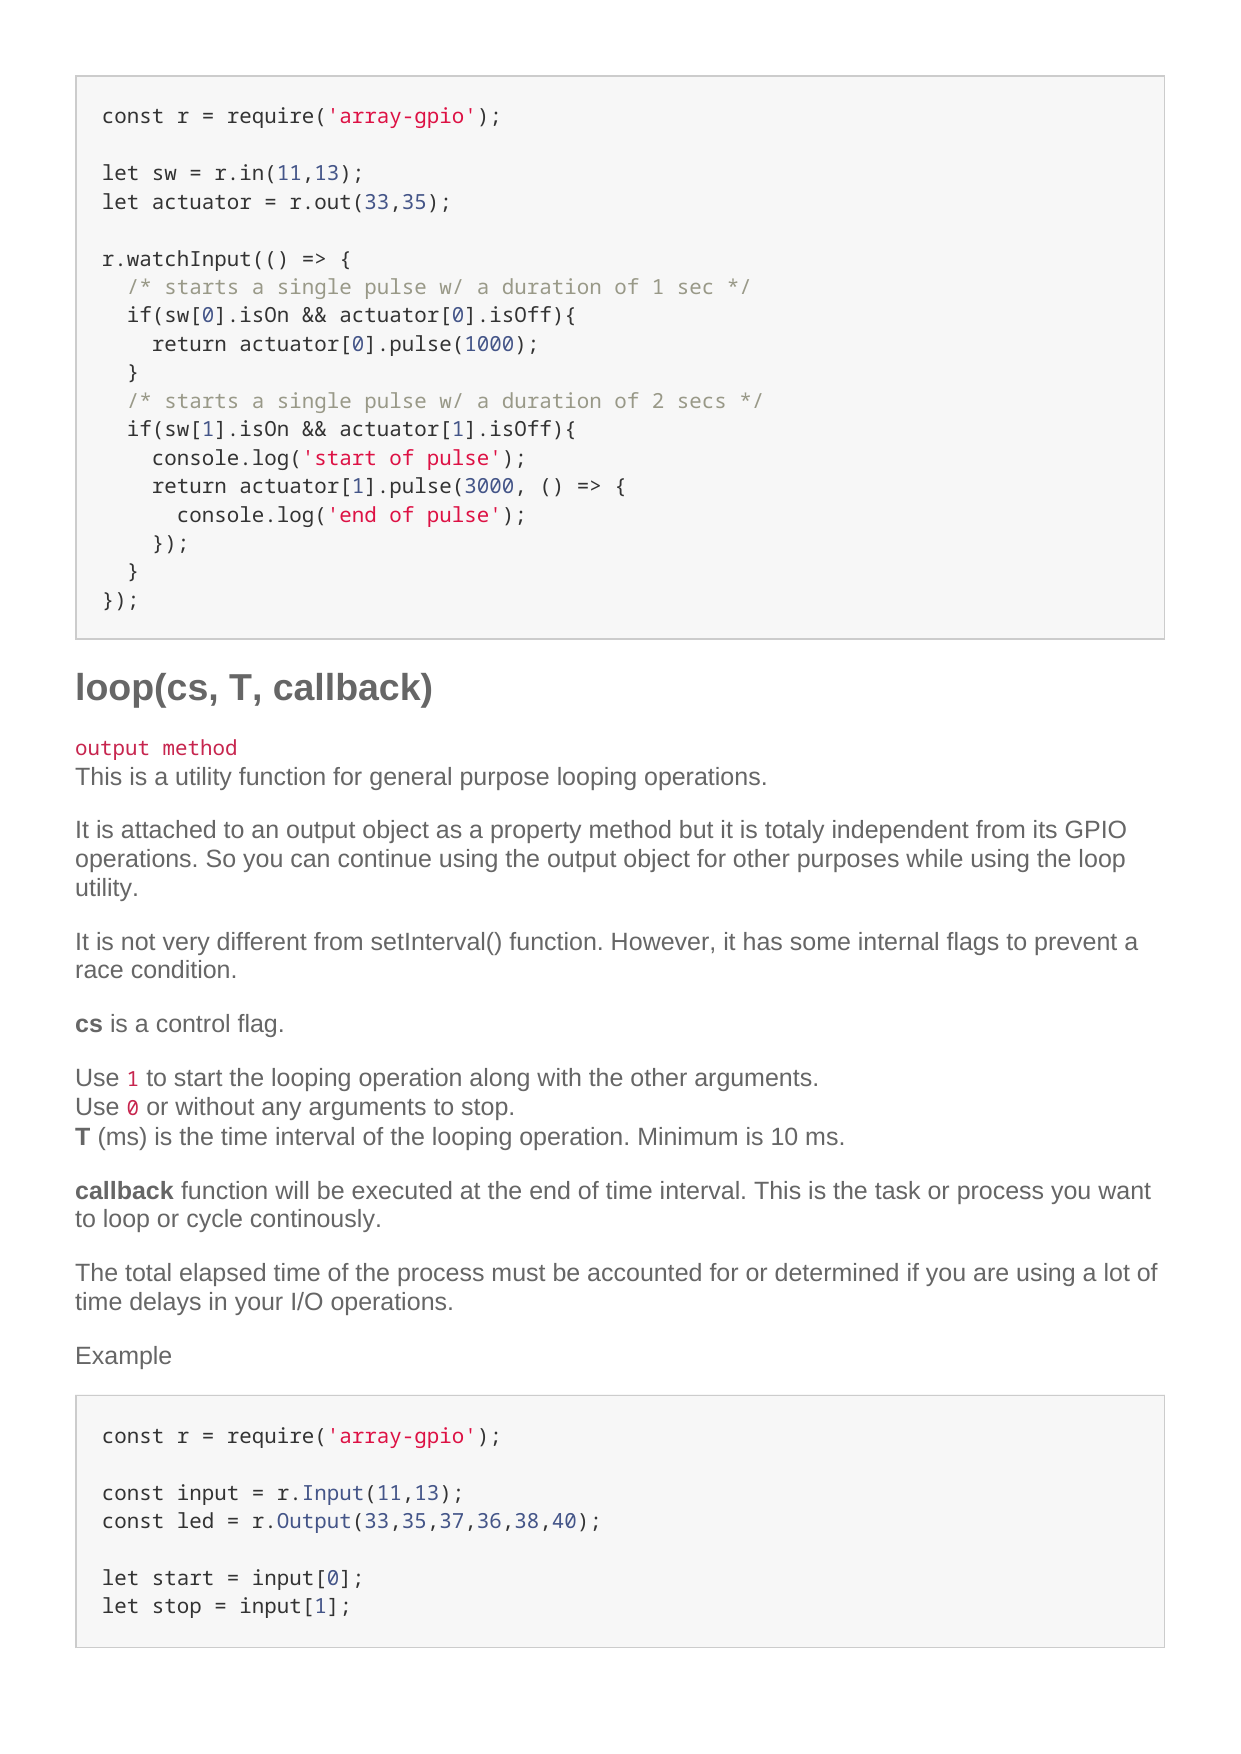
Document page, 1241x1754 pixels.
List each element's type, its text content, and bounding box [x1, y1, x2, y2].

text const r = require('array-gpio'); [77, 1396, 1164, 1423]
text /* starts a single pulse w/ a duration of 2 secs */ [77, 359, 1164, 388]
text return actuator[1].pulse(3000, () => { [77, 445, 1164, 473]
text }); [77, 558, 1164, 638]
text let actuator = r.out(33,35); [77, 160, 1164, 189]
text } [77, 331, 1164, 359]
text const led = r.Output(33,35,37,36,38,40); [77, 1480, 1164, 1508]
text It is attached to an output object as a property method but it is totaly independent from its GPIO operations. So you can continue using the output object for other purposes while using the loop utility. [75, 815, 1165, 902]
text The total elapsed time of the process must be accounted for or determined if you are using a lot of time delays in your I/O operations. [75, 1258, 1165, 1316]
text This is a utility function for general purpose looping operations. [75, 762, 1165, 790]
text Use 1 to start the looping operation along with the other arguments. [75, 1063, 1165, 1092]
text output method [75, 733, 1165, 762]
text T (ms) is the time interval of the looping operation. Minimum is 10 ms. [75, 1122, 1165, 1151]
text if(sw[1].isOn && actuator[1].isOff){ [77, 388, 1164, 416]
text It is not very different from setInterval() function. However, it has some internal flags to prevent a race condition. [75, 927, 1165, 984]
text } [77, 530, 1164, 558]
text callback function will be executed at the end of time interval. This is the task or process you want to loop or cycle continously. [75, 1176, 1165, 1233]
text loop(cs, T, callback) [75, 665, 1165, 708]
text return actuator[0].pulse(1000); [77, 302, 1164, 331]
text console.log('start of pulse'); [77, 416, 1164, 445]
text Example [75, 1341, 1165, 1369]
text }); [77, 502, 1164, 530]
text const input = r.Input(11,13); [77, 1451, 1164, 1480]
text const r = require('array-gpio'); [77, 77, 1164, 103]
text cs is a control flag. [75, 1009, 1165, 1038]
text /* starts a single pulse w/ a duration of 1 sec */ [77, 246, 1164, 274]
text let sw = r.in(11,13); [77, 132, 1164, 160]
text Use 0 or without any arguments to stop. [75, 1092, 1165, 1122]
text if(sw[0].isOn && actuator[0].isOff){ [77, 274, 1164, 302]
text console.log('end of pulse'); [77, 473, 1164, 502]
text let stop = input[1]; [77, 1565, 1164, 1593]
text r.watchInput(() => { [77, 217, 1164, 246]
text let start = input[0]; [77, 1537, 1164, 1565]
